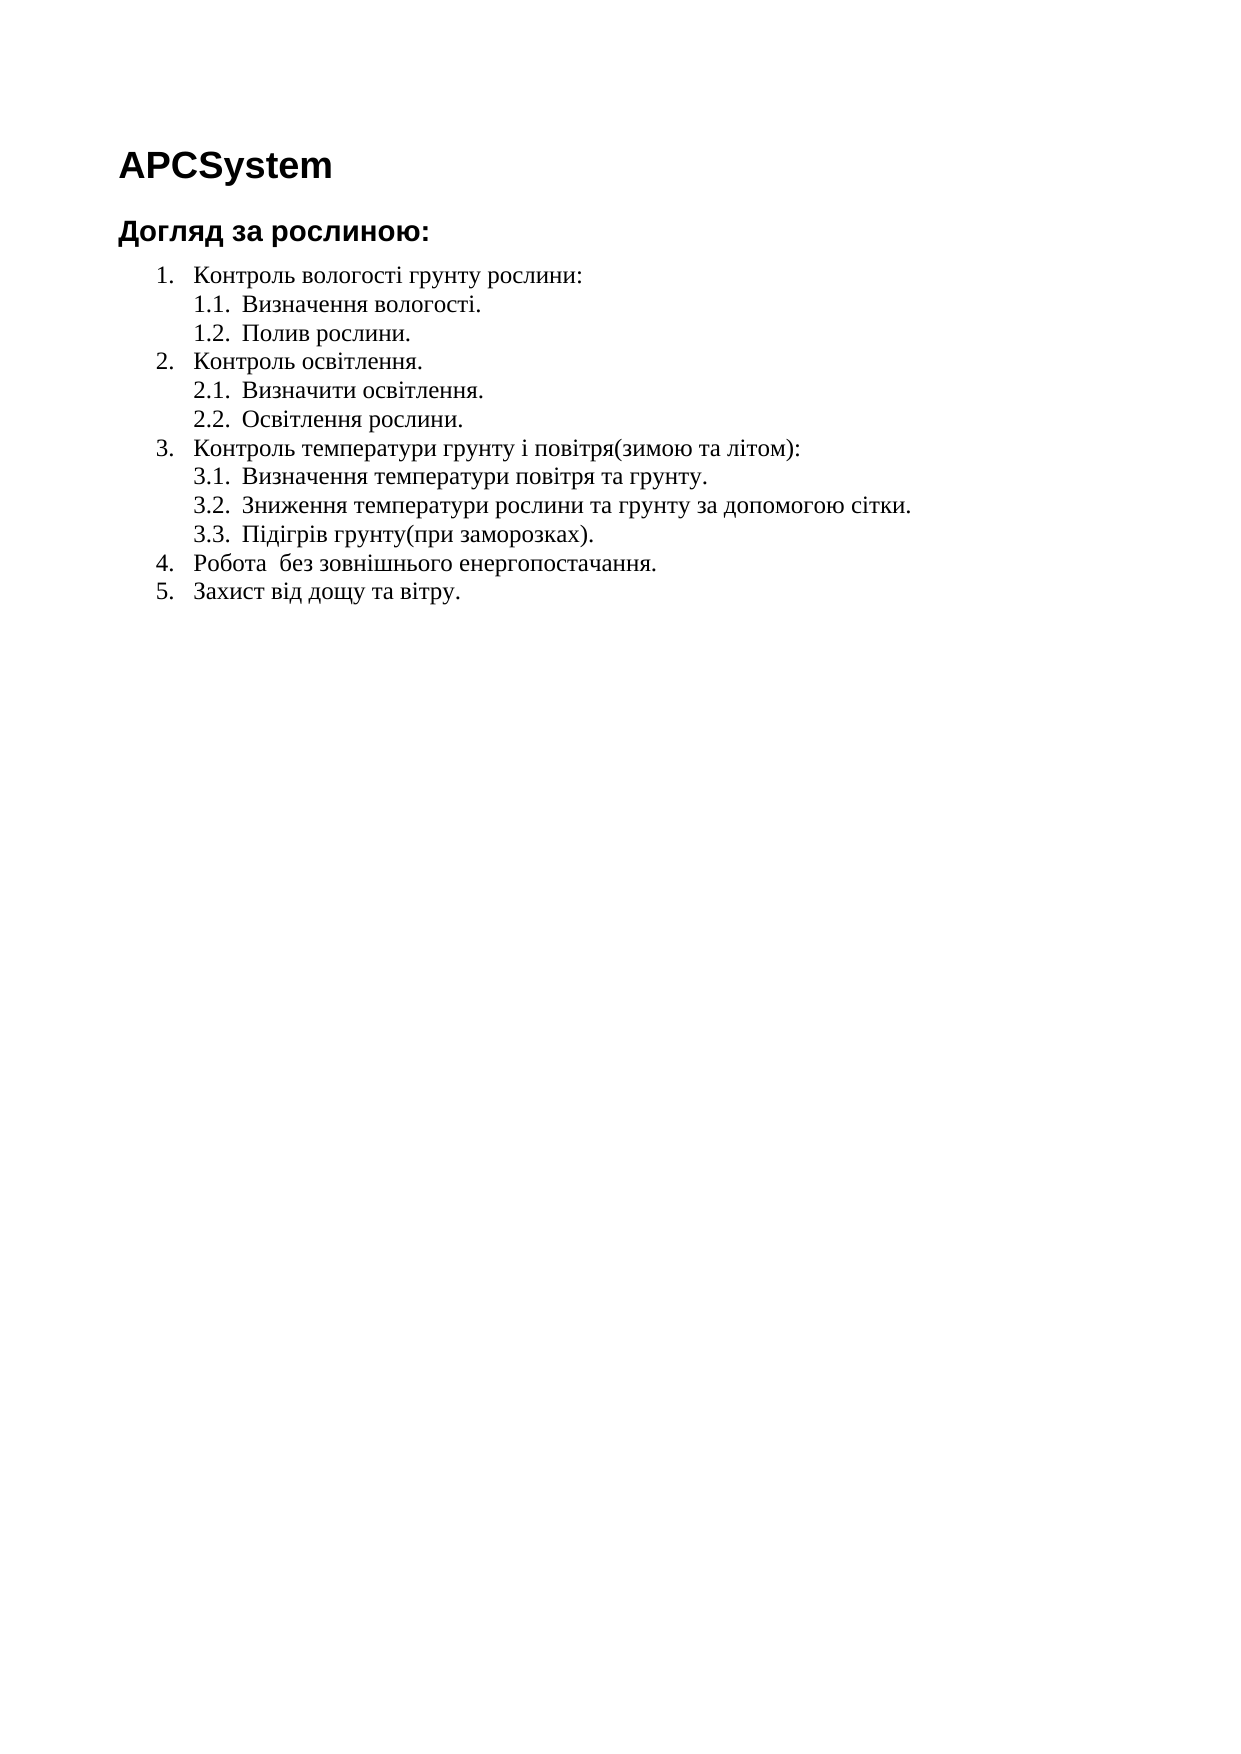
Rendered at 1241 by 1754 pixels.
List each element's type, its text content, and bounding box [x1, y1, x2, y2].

list Визначення вологості. [193, 289, 1122, 318]
list Підігрів грунту(при заморозках). [193, 519, 1122, 548]
list Полив рослини. [193, 318, 1122, 346]
list Контроль вологості грунту рослини: [156, 260, 1122, 289]
list Контроль освітлення. [156, 346, 1122, 375]
list Визначити освітлення. [193, 375, 1122, 404]
list Контроль температури грунту і повітря(зимою та літом): [156, 433, 1122, 461]
list Освітлення рослини. [193, 404, 1122, 433]
list Робота без зовнішнього енергопостачання. [156, 548, 1122, 576]
list Визначення температури повітря та грунту. [193, 461, 1122, 490]
subtitle Догляд за рослиною: [118, 214, 1122, 248]
list Зниження температури рослини та грунту за допомогою сітки. [193, 490, 1122, 519]
list Захист від дощу та вітру. [156, 576, 1122, 605]
subtitle APCSystem [118, 143, 1122, 187]
